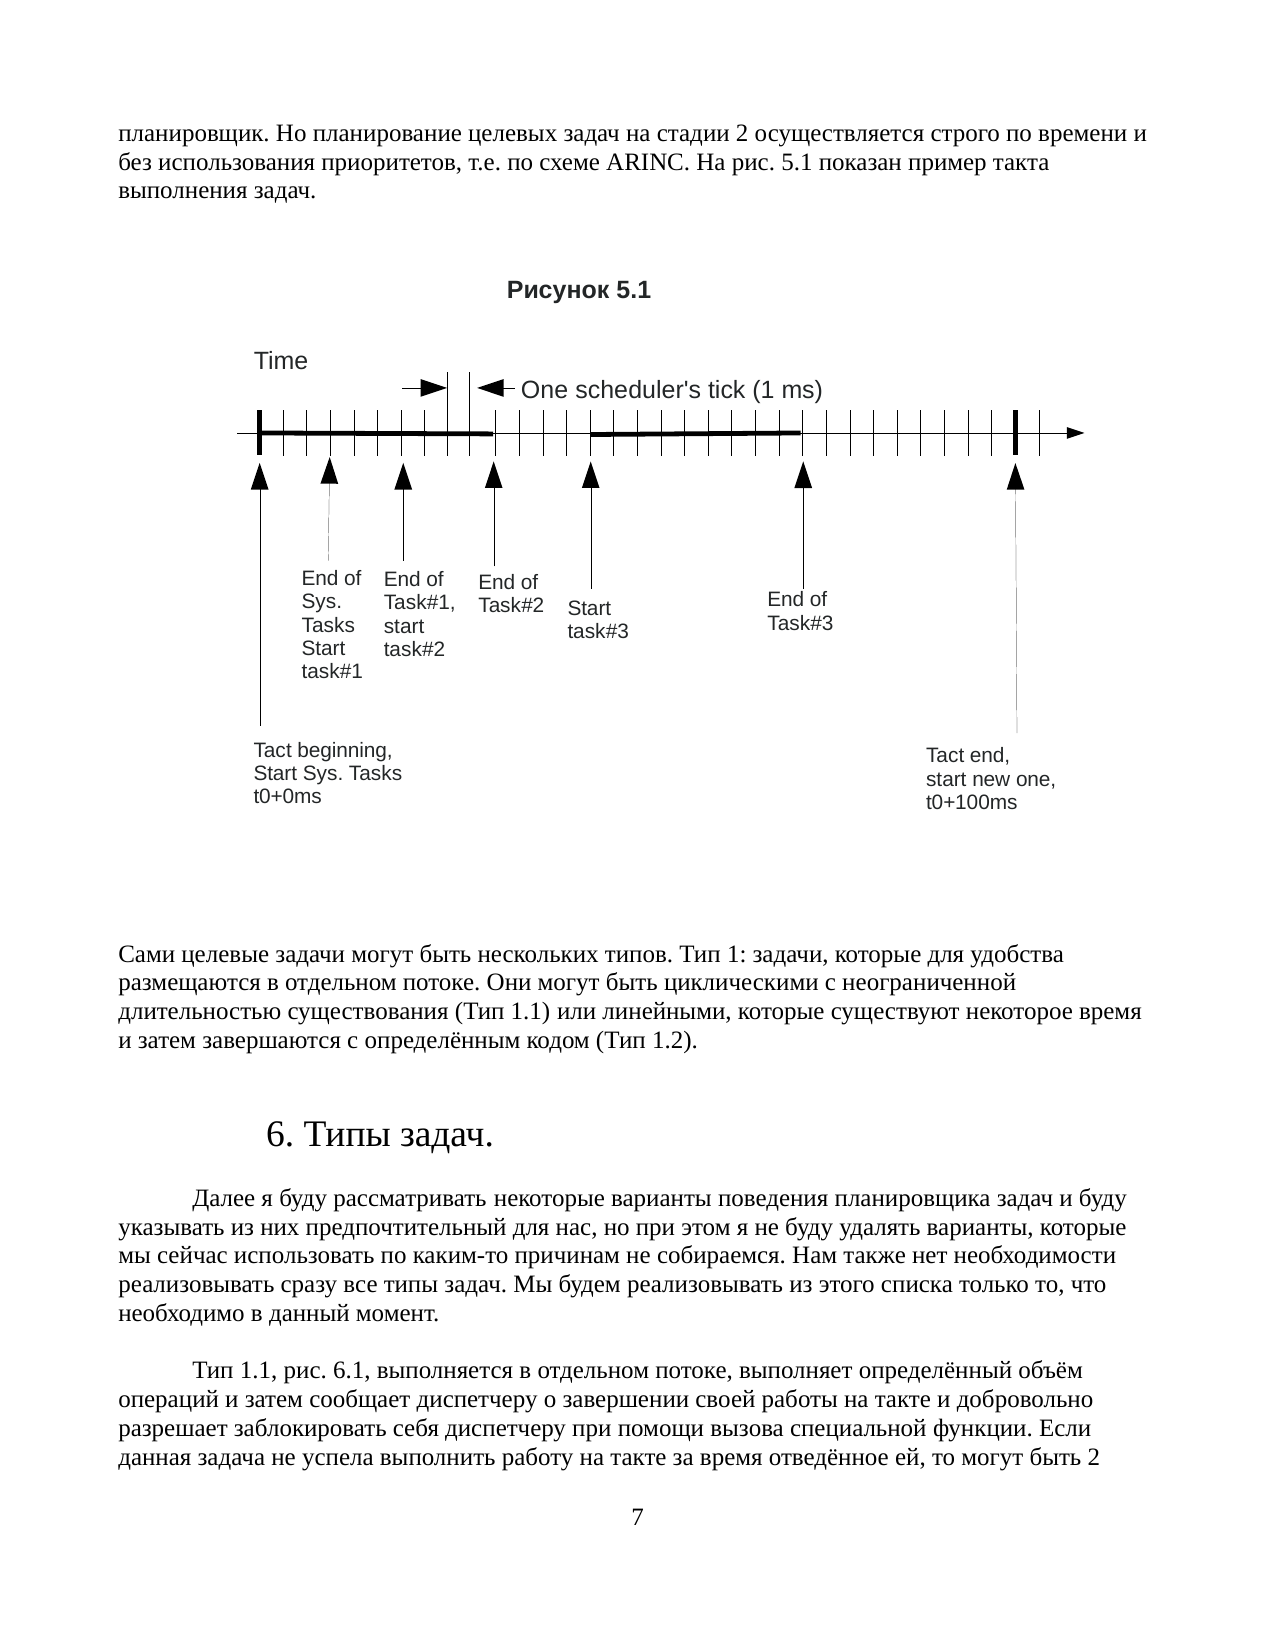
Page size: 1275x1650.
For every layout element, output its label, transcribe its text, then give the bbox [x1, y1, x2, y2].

text Тип 1.1, рис. 6.1, выполняется в отдельном потоке, выполняет определённый объём операций и затем сообщает диспетчеру о завершении своей работы на такте и добровольно разрешает заблокировать себя диспетчеру при помощи вызова специальной функции. Если данная задача не успела выполнить работу на такте за время отведённое ей, то могут быть 2 [118, 1356, 1157, 1471]
text Сами целевые задачи могут быть нескольких типов. Тип 1: задачи, которые для удобства размещаются в отдельном потоке. Они могут быть циклическими с неограниченной длительностью существования (Тип 1.1) или линейными, которые существуют некоторое время и затем завершаются с определённым кодом (Тип 1.2). [118, 939, 1157, 1054]
text 6. Типы задач. [118, 1111, 1157, 1154]
text планировщик. Но планирование целевых задач на стадии 2 осуществляется строго по времени и без использования приоритетов, т.е. по схеме ARINC. На рис. 5.1 показан пример такта выполнения задач. [118, 118, 1157, 204]
text Далее я буду рассматривать некоторые варианты поведения планировщика задач и буду указывать из них предпочтительный для нас, но при этом я не буду удалять варианты, которые мы сейчас использовать по каким-то причинам не собираемся. Нам также нет необходимости реализовывать сразу все типы задач. Мы будем реализовывать из этого списка только то, что необходимо в данный момент. [118, 1183, 1157, 1327]
